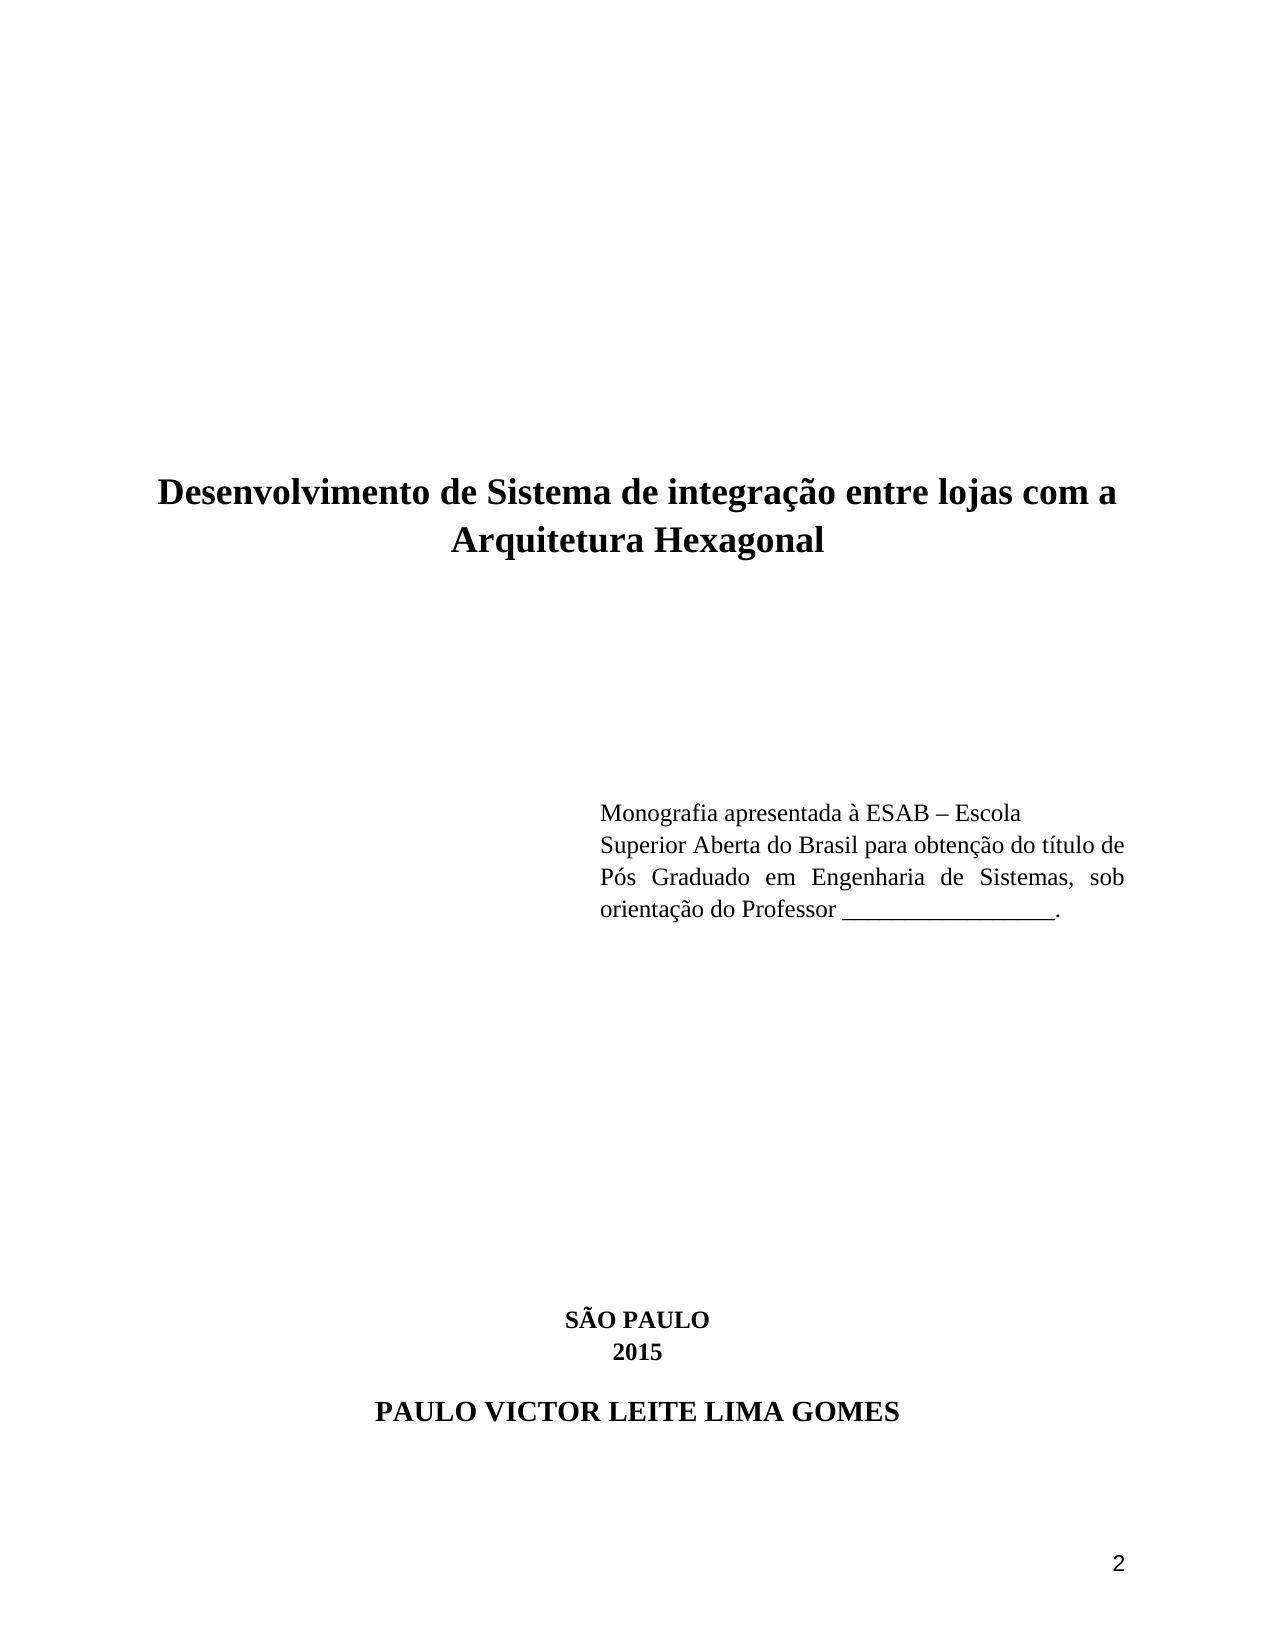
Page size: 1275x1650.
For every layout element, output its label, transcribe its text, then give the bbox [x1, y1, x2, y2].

text SÃO PAULO [150, 1306, 1125, 1333]
text 2015 [150, 1338, 1125, 1365]
text Monografia apresentada à ESAB – Escola [600, 799, 1125, 827]
text Desenvolvimento de Sistema de integração entre lojas com a Arquitetura Hexagonal [150, 471, 1125, 560]
text Superior Aberta do Brasil para obtenção do título de Pós Graduado em Engenharia de Sistemas, sob orientação do Professor _________________. [600, 831, 1125, 923]
text PAULO VICTOR LEITE LIMA GOMES [150, 1396, 1125, 1428]
